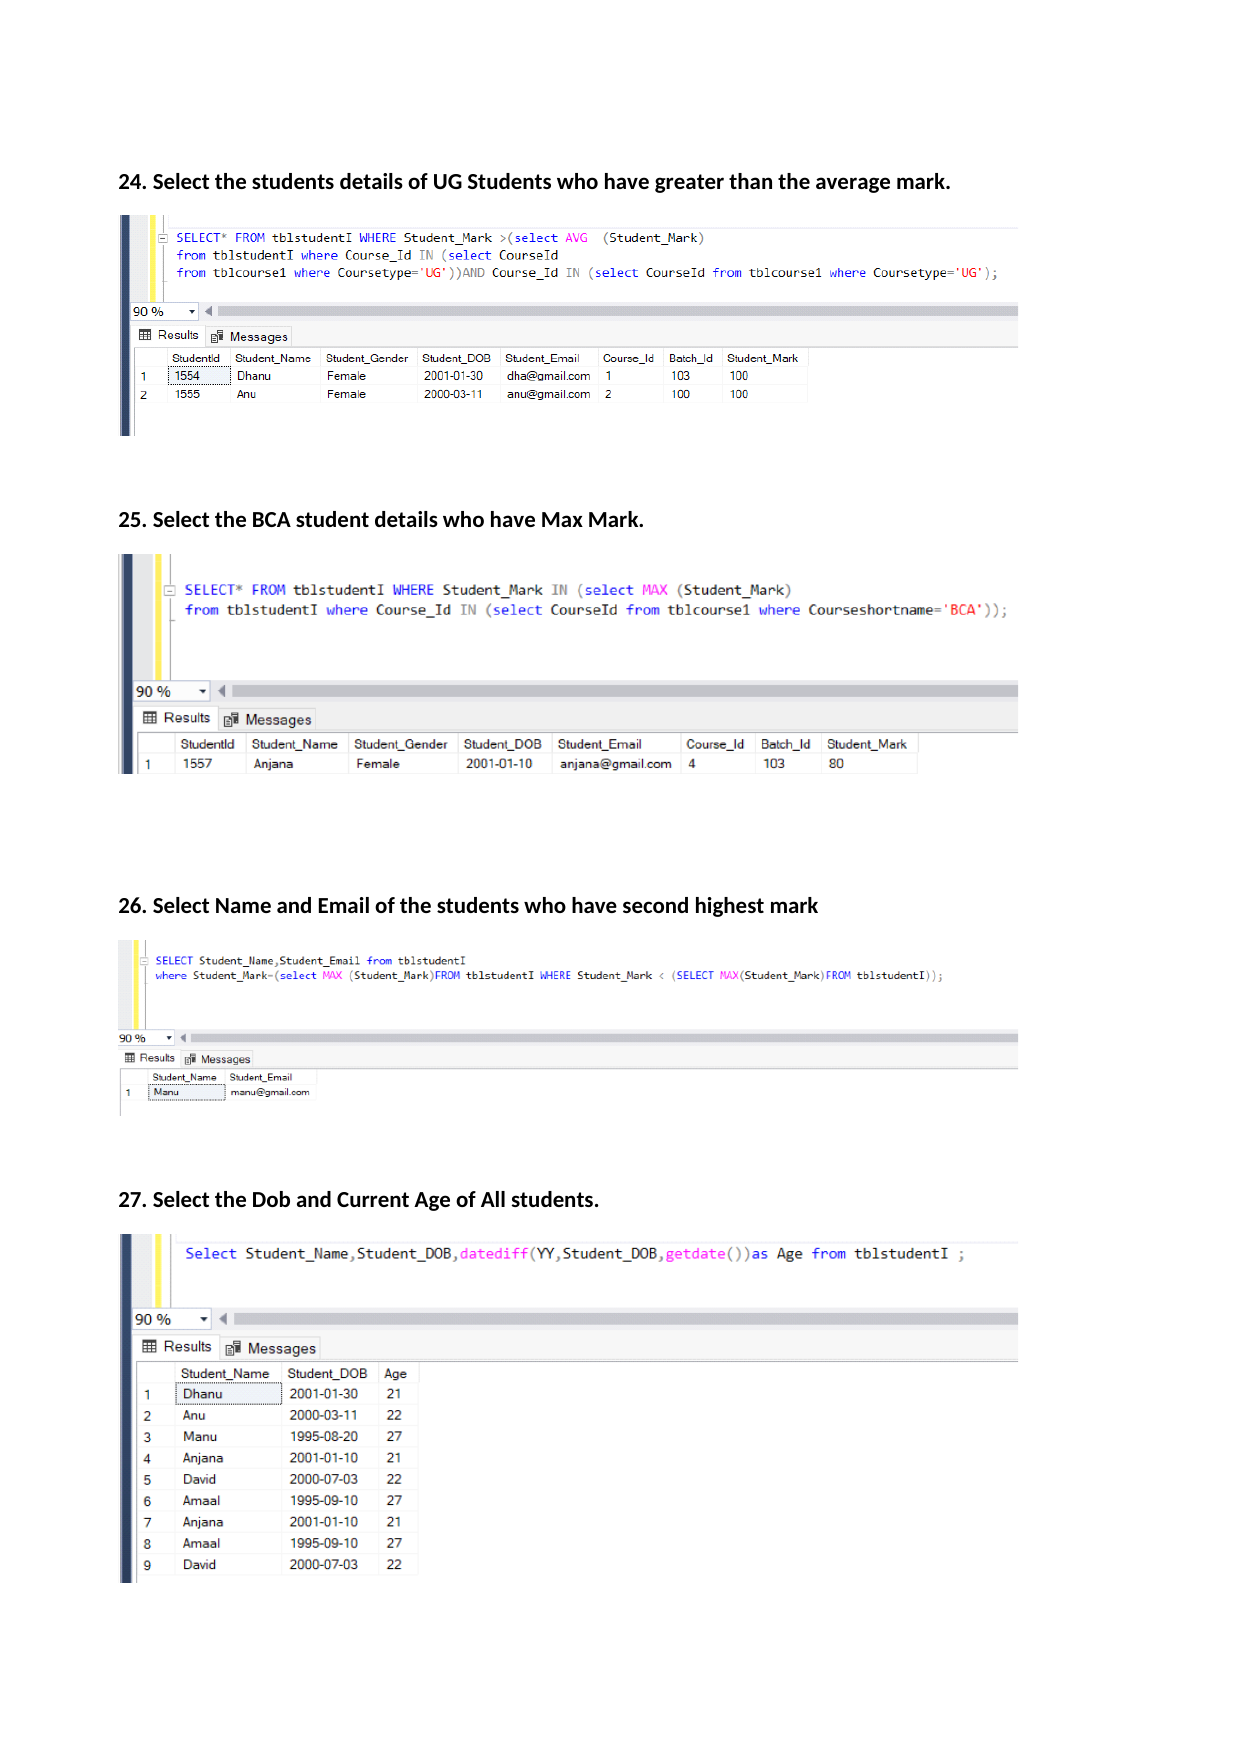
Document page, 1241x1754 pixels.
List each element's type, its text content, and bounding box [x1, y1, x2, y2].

text 25. Select the BCA student details who have Max Mark. [118, 506, 1122, 533]
text 27. Select the Dob and Current Age of All students. [118, 1185, 1122, 1213]
text 26. Select Name and Email of the students who have second highest mark [118, 892, 1122, 920]
text 24. Select the students details of UG Students who have greater than the average mark. [118, 167, 1122, 195]
